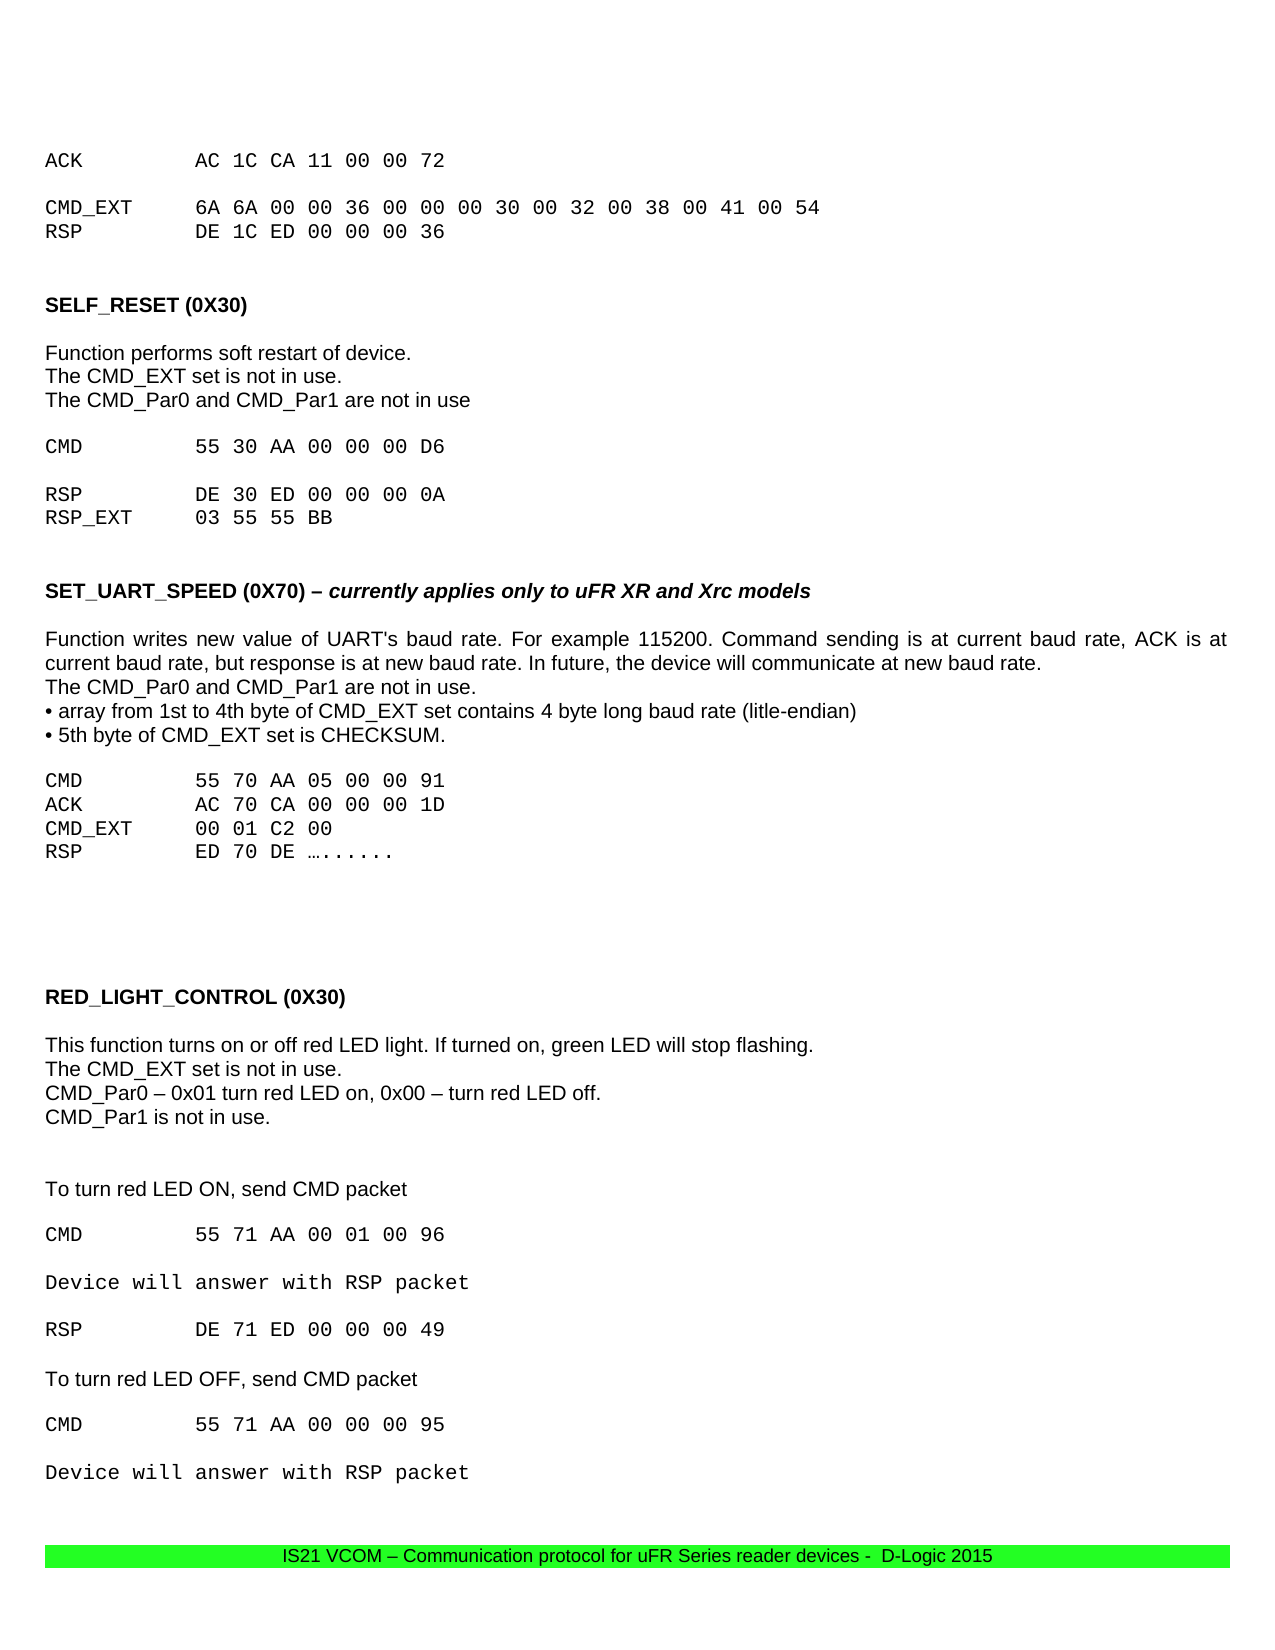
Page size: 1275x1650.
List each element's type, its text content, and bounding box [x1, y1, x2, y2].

text SELF_RESET (0X30) [45, 292, 1230, 316]
text CMD 55 71 AA 00 00 00 95 [45, 1414, 1230, 1438]
text Device will answer with RSP packet [45, 1272, 1230, 1295]
text RSP DE 1C ED 00 00 00 36 [45, 221, 1230, 244]
text CMD_Par1 is not in use. [45, 1104, 1230, 1128]
text Function performs soft restart of device. [45, 340, 1230, 364]
text RSP_EXT 03 55 55 BB [45, 507, 1230, 531]
text RSP DE 30 ED 00 00 00 0A [45, 483, 1230, 507]
text ACK AC 70 CA 00 00 00 1D [45, 794, 1230, 818]
text RSP ED 70 DE …...... [45, 841, 1230, 865]
text Device will answer with RSP packet [45, 1462, 1230, 1485]
text ACK AC 1C CA 11 00 00 72 [45, 150, 1230, 174]
text RED_LIGHT_CONTROL (0X30) [45, 985, 1230, 1009]
text CMD 55 71 AA 00 01 00 96 [45, 1224, 1230, 1248]
text Function writes new value of UART's baud rate. For example 115200. Command sending is at current baud rate, ACK is at current baud rate, but response is at new baud rate. In future, the device will communicate at new baud rate. [45, 627, 1230, 674]
text CMD_EXT 00 01 C2 00 [45, 818, 1230, 841]
text To turn red LED OFF, send CMD packet [45, 1367, 1230, 1391]
text The CMD_EXT set is not in use. [45, 364, 1230, 388]
text • 5th byte of CMD_EXT set is CHECKSUM. [45, 722, 1230, 746]
text RSP DE 71 ED 00 00 00 49 [45, 1319, 1230, 1343]
text The CMD_Par0 and CMD_Par1 are not in use [45, 388, 1230, 412]
text This function turns on or off red LED light. If turned on, green LED will stop flashing. [45, 1033, 1230, 1057]
text CMD 55 70 AA 05 00 00 91 [45, 770, 1230, 794]
text • array from 1st to 4th byte of CMD_EXT set contains 4 byte long baud rate (litle-endian) [45, 698, 1230, 722]
text The CMD_Par0 and CMD_Par1 are not in use. [45, 674, 1230, 698]
text SET_UART_SPEED (0X70) – currently applies only to uFR XR and Xrc models [45, 579, 1230, 603]
text CMD_EXT 6A 6A 00 00 36 00 00 00 30 00 32 00 38 00 41 00 54 [45, 197, 1230, 221]
text CMD 55 30 AA 00 00 00 D6 [45, 436, 1230, 460]
text CMD_Par0 – 0x01 turn red LED on, 0x00 – turn red LED off. [45, 1081, 1230, 1104]
text The CMD_EXT set is not in use. [45, 1057, 1230, 1081]
text To turn red LED ON, send CMD packet [45, 1176, 1230, 1200]
